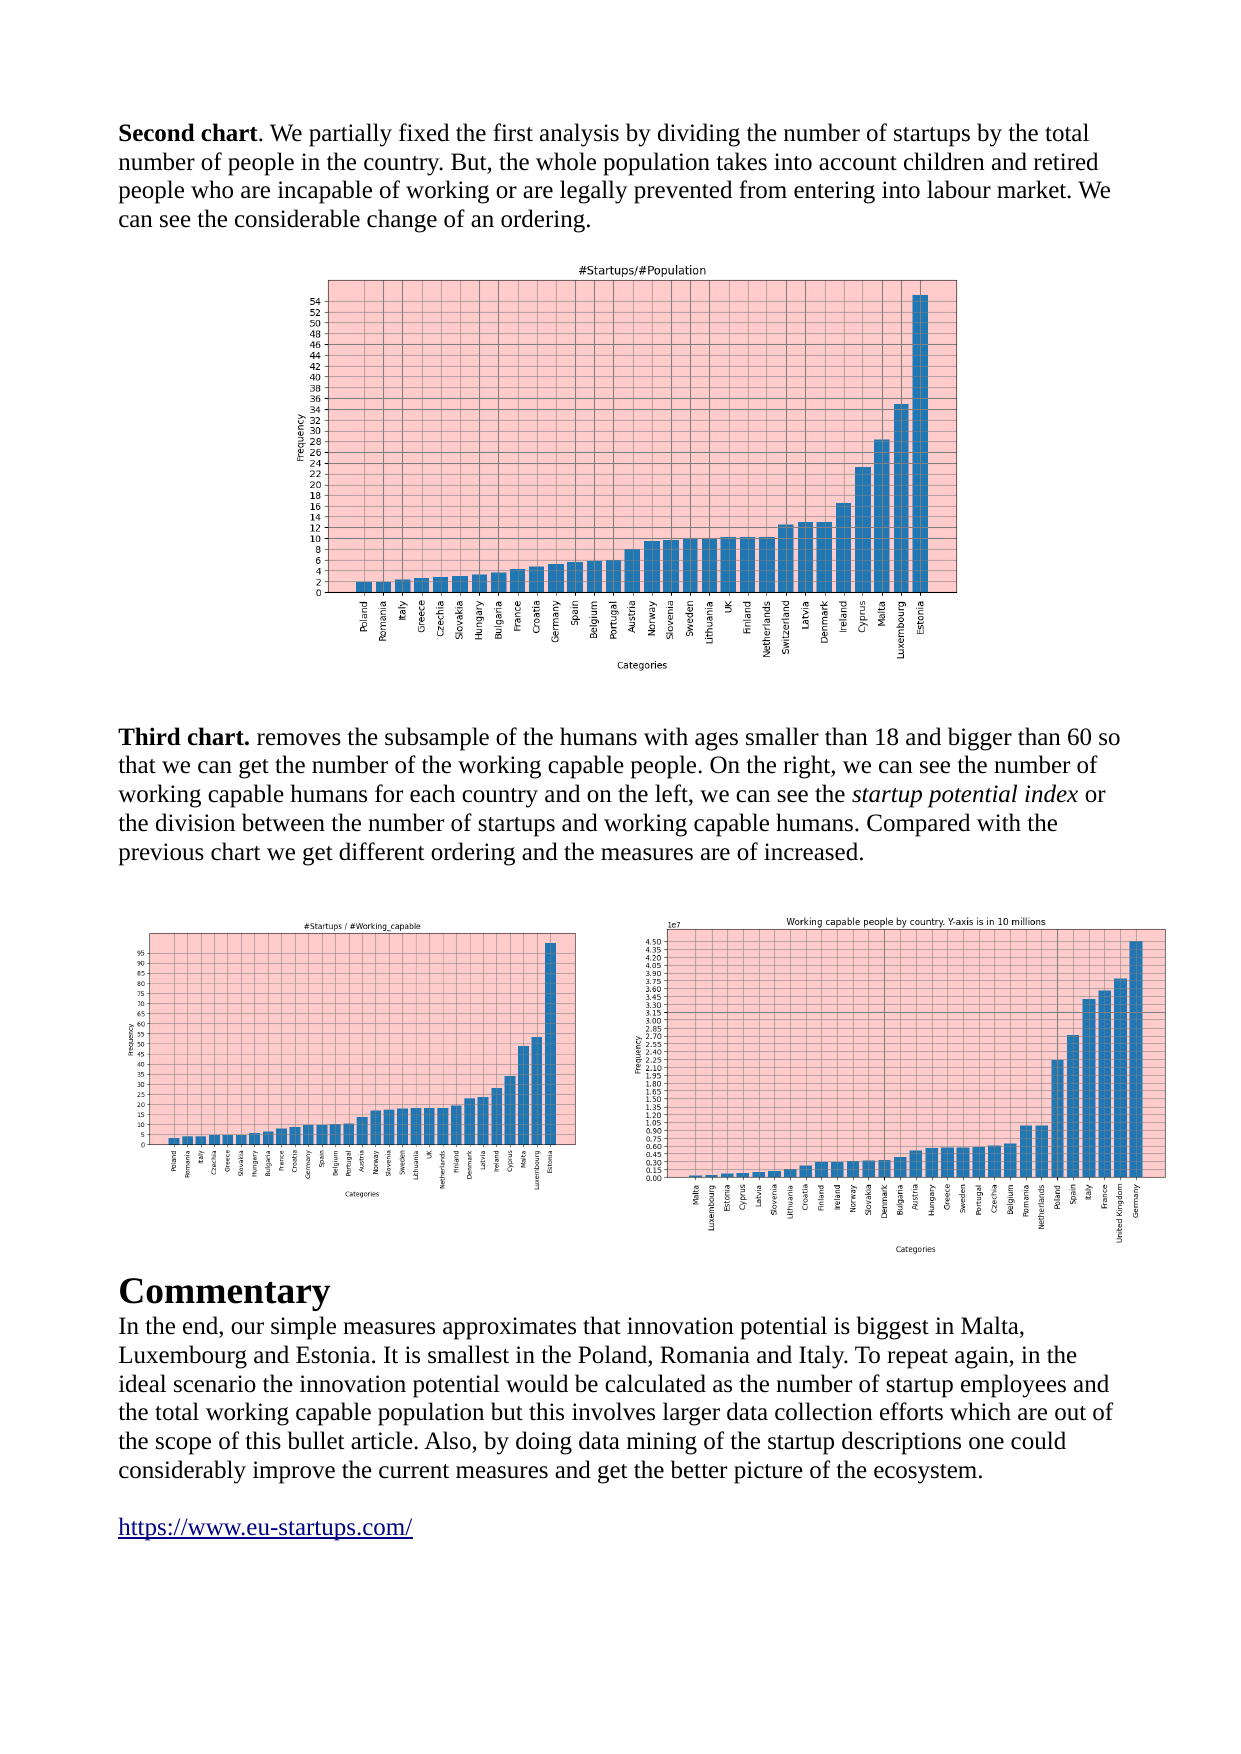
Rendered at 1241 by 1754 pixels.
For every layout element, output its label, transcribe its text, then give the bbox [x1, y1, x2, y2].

text In the end, our simple measures approximates that innovation potential is biggest in Malta, Luxembourg and Estonia. It is smallest in the Poland, Romania and Italy. To repeat again, in the ideal scenario the innovation potential would be calculated as the number of startup employees and the total working capable population but this involves larger data collection efforts which are out of the scope of this bullet article. Also, by doing data mining of the startup descriptions one could considerably improve the current measures and get the better picture of the ecosystem. [118, 1311, 1122, 1484]
text Third chart. removes the subsample of the humans with ages smaller than 18 and bigger than 60 so that we can get the number of the working capable people. On the right, we can see the number of working capable humans for each country and on the left, we can see the startup potential index or the division between the number of startups and working capable humans. Compared with the previous chart we get different ordering and the measures are of increased. [118, 722, 1122, 866]
picture [629, 912, 1170, 1258]
text Commentary [118, 1268, 1122, 1311]
text https://www.eu-startups.com/ [118, 1512, 1122, 1541]
picture [123, 918, 579, 1202]
text Second chart. We partially fixed the first analysis by dividing the number of startups by the total number of people in the country. But, the whole population takes into account children and retired people who are incapable of working or are legally prevented from entering into labour market. We can see the considerable change of an ordering. [118, 118, 1122, 233]
picture [289, 258, 963, 677]
